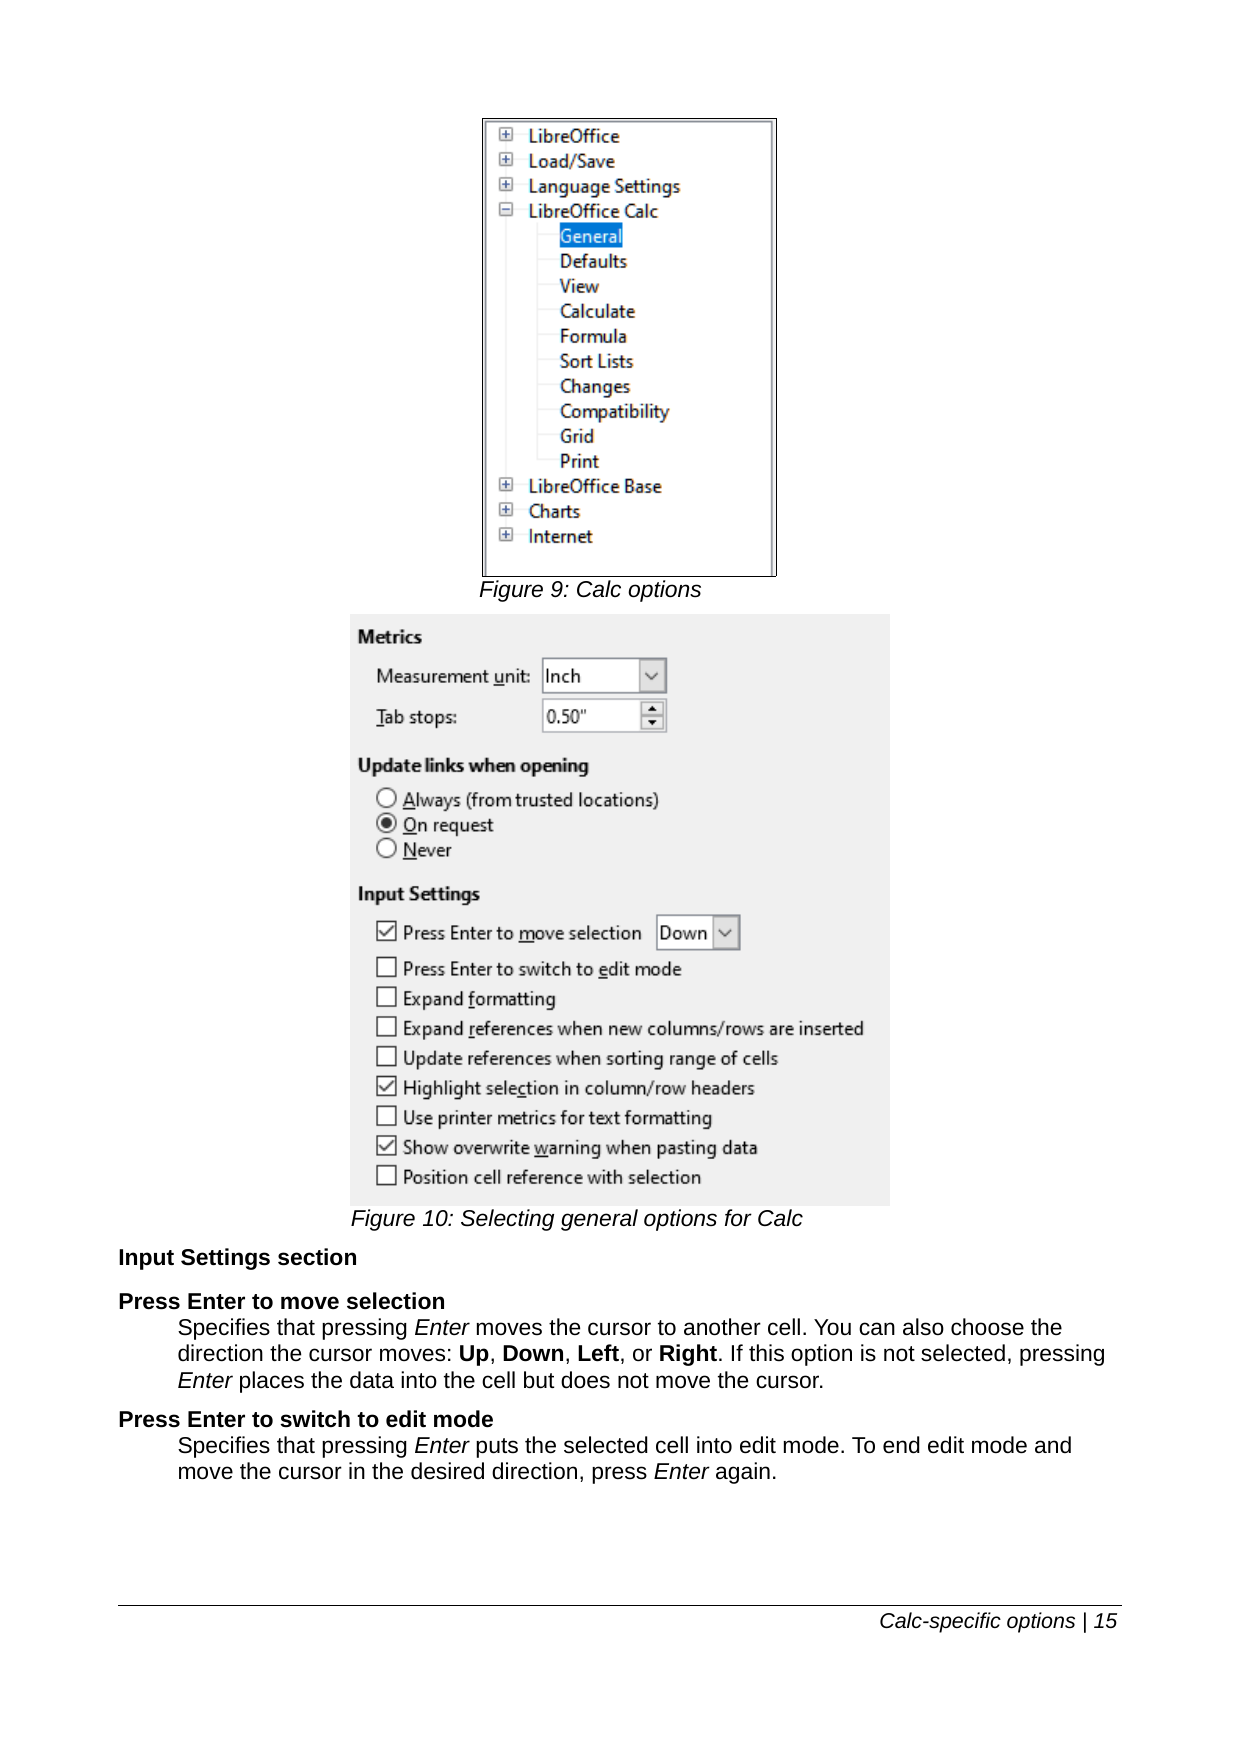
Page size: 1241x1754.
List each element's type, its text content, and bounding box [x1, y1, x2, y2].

text Press Enter to move selection [118, 1288, 1122, 1314]
picture [350, 614, 890, 1206]
text Input Settings section [118, 1243, 1122, 1270]
text Specifies that pressing Enter puts the selected cell into edit mode. To end edit mode and move the cursor in the desired direction, press Enter again. [177, 1432, 1122, 1484]
text Figure 10: Selecting general options for Calc [351, 1206, 889, 1232]
text Press Enter to switch to edit mode [118, 1406, 1122, 1432]
text Specifies that pressing Enter moves the cursor to another cell. You can also choose the direction the cursor moves: Up, Down, Left, or Right. If this option is not selected, pressing Enter places the data into the cell but does not move the cursor. [177, 1314, 1122, 1393]
picture [483, 119, 776, 576]
text Figure 9: Calc options [479, 118, 779, 602]
